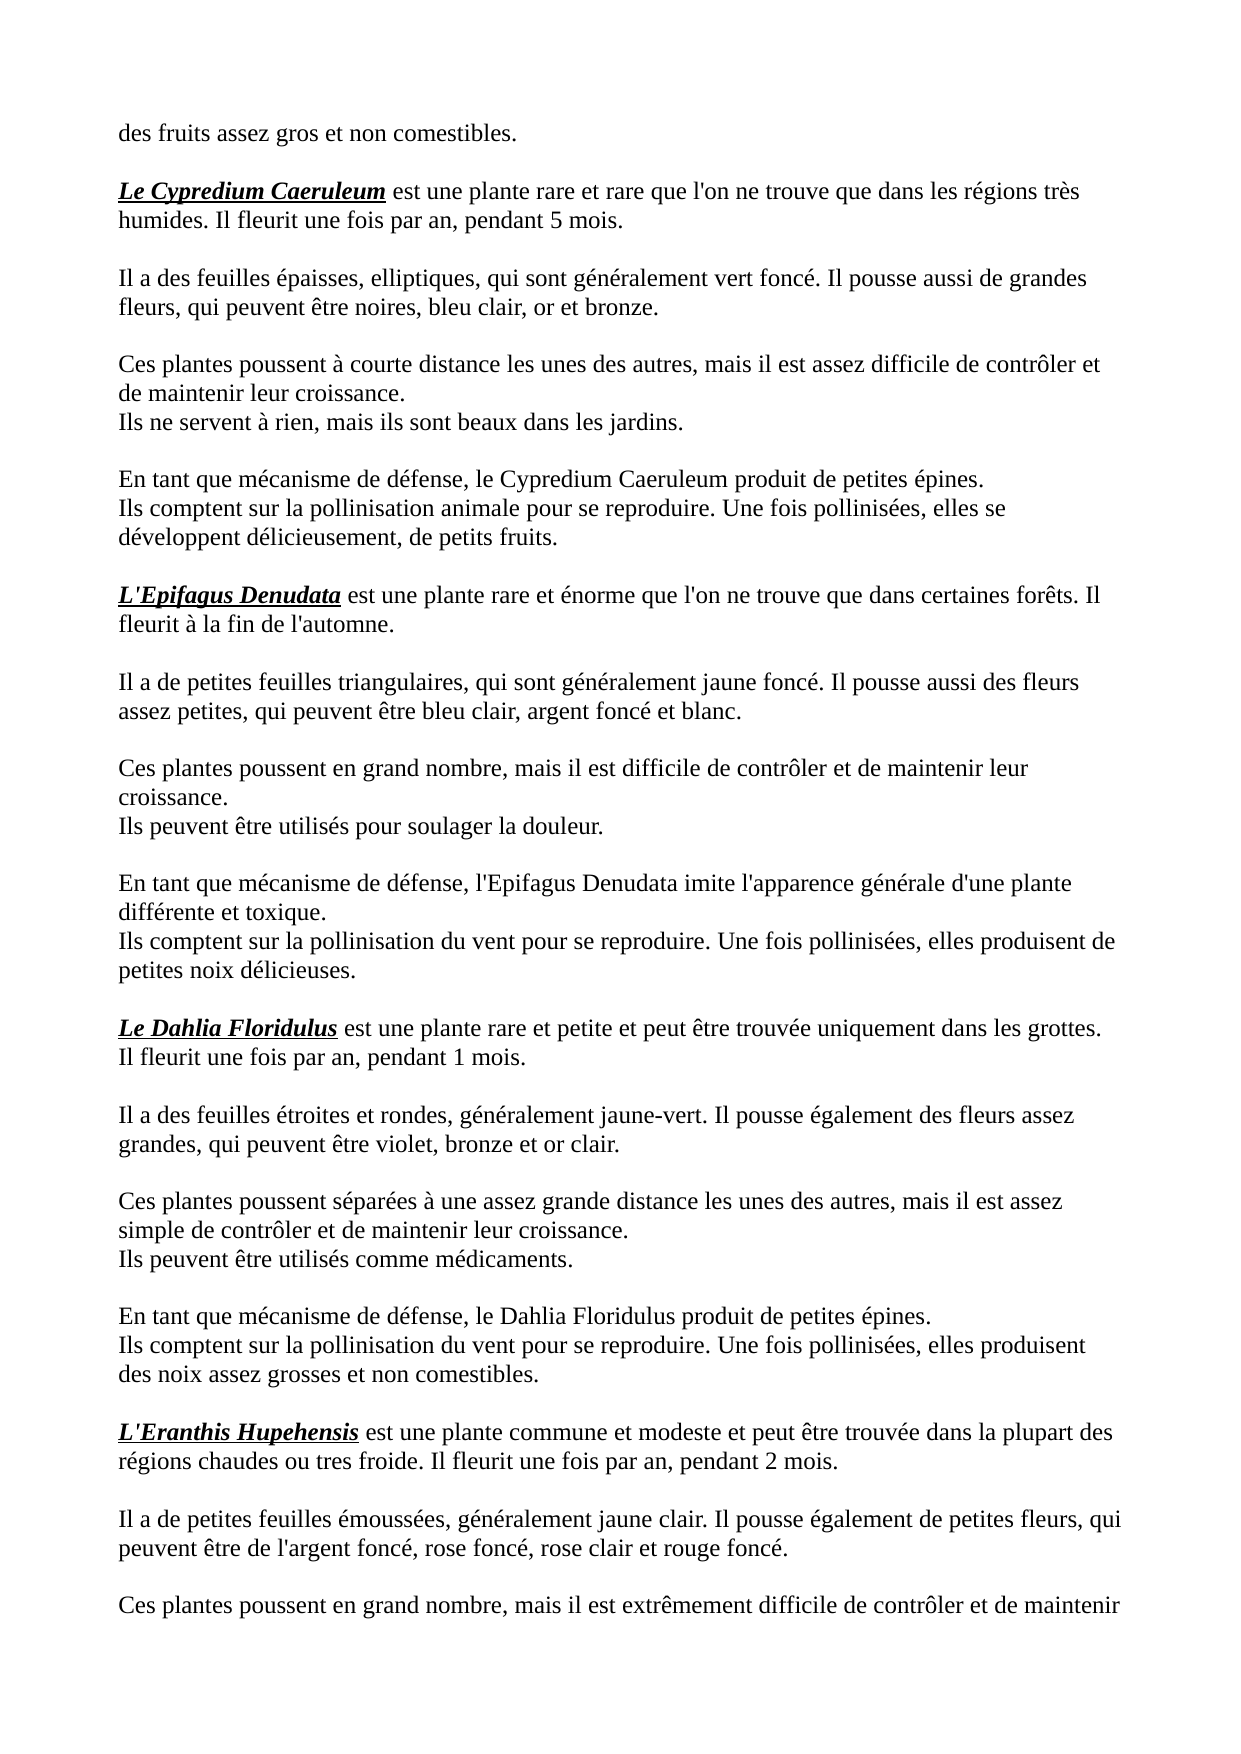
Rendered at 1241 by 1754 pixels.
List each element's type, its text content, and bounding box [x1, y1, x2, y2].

text Le Dahlia Floridulus est une plante rare et petite et peut être trouvée uniquement dans les grottes. Il fleurit une fois par an, pendant 1 mois. [118, 1013, 1122, 1071]
text Ces plantes poussent à courte distance les unes des autres, mais il est assez difficile de contrôler et de maintenir leur croissance. [118, 349, 1122, 407]
text Ces plantes poussent en grand nombre, mais il est difficile de contrôler et de maintenir leur croissance. [118, 753, 1122, 811]
text Ces plantes poussent en grand nombre, mais il est extrêmement difficile de contrôler et de maintenir [118, 1590, 1122, 1619]
text Ces plantes poussent séparées à une assez grande distance les unes des autres, mais il est assez simple de contrôler et de maintenir leur croissance. [118, 1186, 1122, 1244]
text Ils comptent sur la pollinisation du vent pour se reproduire. Une fois pollinisées, elles produisent de petites noix délicieuses. [118, 926, 1122, 983]
text Il a des feuilles étroites et rondes, généralement jaune-vert. Il pousse également des fleurs assez grandes, qui peuvent être violet, bronze et or clair. [118, 1100, 1122, 1157]
text Ils comptent sur la pollinisation animale pour se reproduire. Une fois pollinisées, elles se développent délicieusement, de petits fruits. [118, 493, 1122, 551]
text Il a des feuilles épaisses, elliptiques, qui sont généralement vert foncé. Il pousse aussi de grandes fleurs, qui peuvent être noires, bleu clair, or et bronze. [118, 263, 1122, 321]
text Le Cypredium Caeruleum est une plante rare et rare que l'on ne trouve que dans les régions très humides. Il fleurit une fois par an, pendant 5 mois. [118, 176, 1122, 234]
text L'Eranthis Hupehensis est une plante commune et modeste et peut être trouvée dans la plupart des régions chaudes ou tres froide. Il fleurit une fois par an, pendant 2 mois. [118, 1417, 1122, 1474]
text En tant que mécanisme de défense, l'Epifagus Denudata imite l'apparence générale d'une plante différente et toxique. [118, 868, 1122, 926]
text Il a de petites feuilles émoussées, généralement jaune clair. Il pousse également de petites fleurs, qui peuvent être de l'argent foncé, rose foncé, rose clair et rouge foncé. [118, 1504, 1122, 1561]
text Ils peuvent être utilisés comme médicaments. [118, 1244, 1122, 1272]
text Il a de petites feuilles triangulaires, qui sont généralement jaune foncé. Il pousse aussi des fleurs assez petites, qui peuvent être bleu clair, argent foncé et blanc. [118, 667, 1122, 725]
text L'Epifagus Denudata est une plante rare et énorme que l'on ne trouve que dans certaines forêts. Il fleurit à la fin de l'automne. [118, 580, 1122, 638]
text Ils ne servent à rien, mais ils sont beaux dans les jardins. [118, 407, 1122, 436]
text des fruits assez gros et non comestibles. [118, 118, 1122, 147]
text Ils peuvent être utilisés pour soulager la douleur. [118, 811, 1122, 840]
text Ils comptent sur la pollinisation du vent pour se reproduire. Une fois pollinisées, elles produisent des noix assez grosses et non comestibles. [118, 1330, 1122, 1387]
text En tant que mécanisme de défense, le Dahlia Floridulus produit de petites épines. [118, 1301, 1122, 1330]
text En tant que mécanisme de défense, le Cypredium Caeruleum produit de petites épines. [118, 464, 1122, 493]
